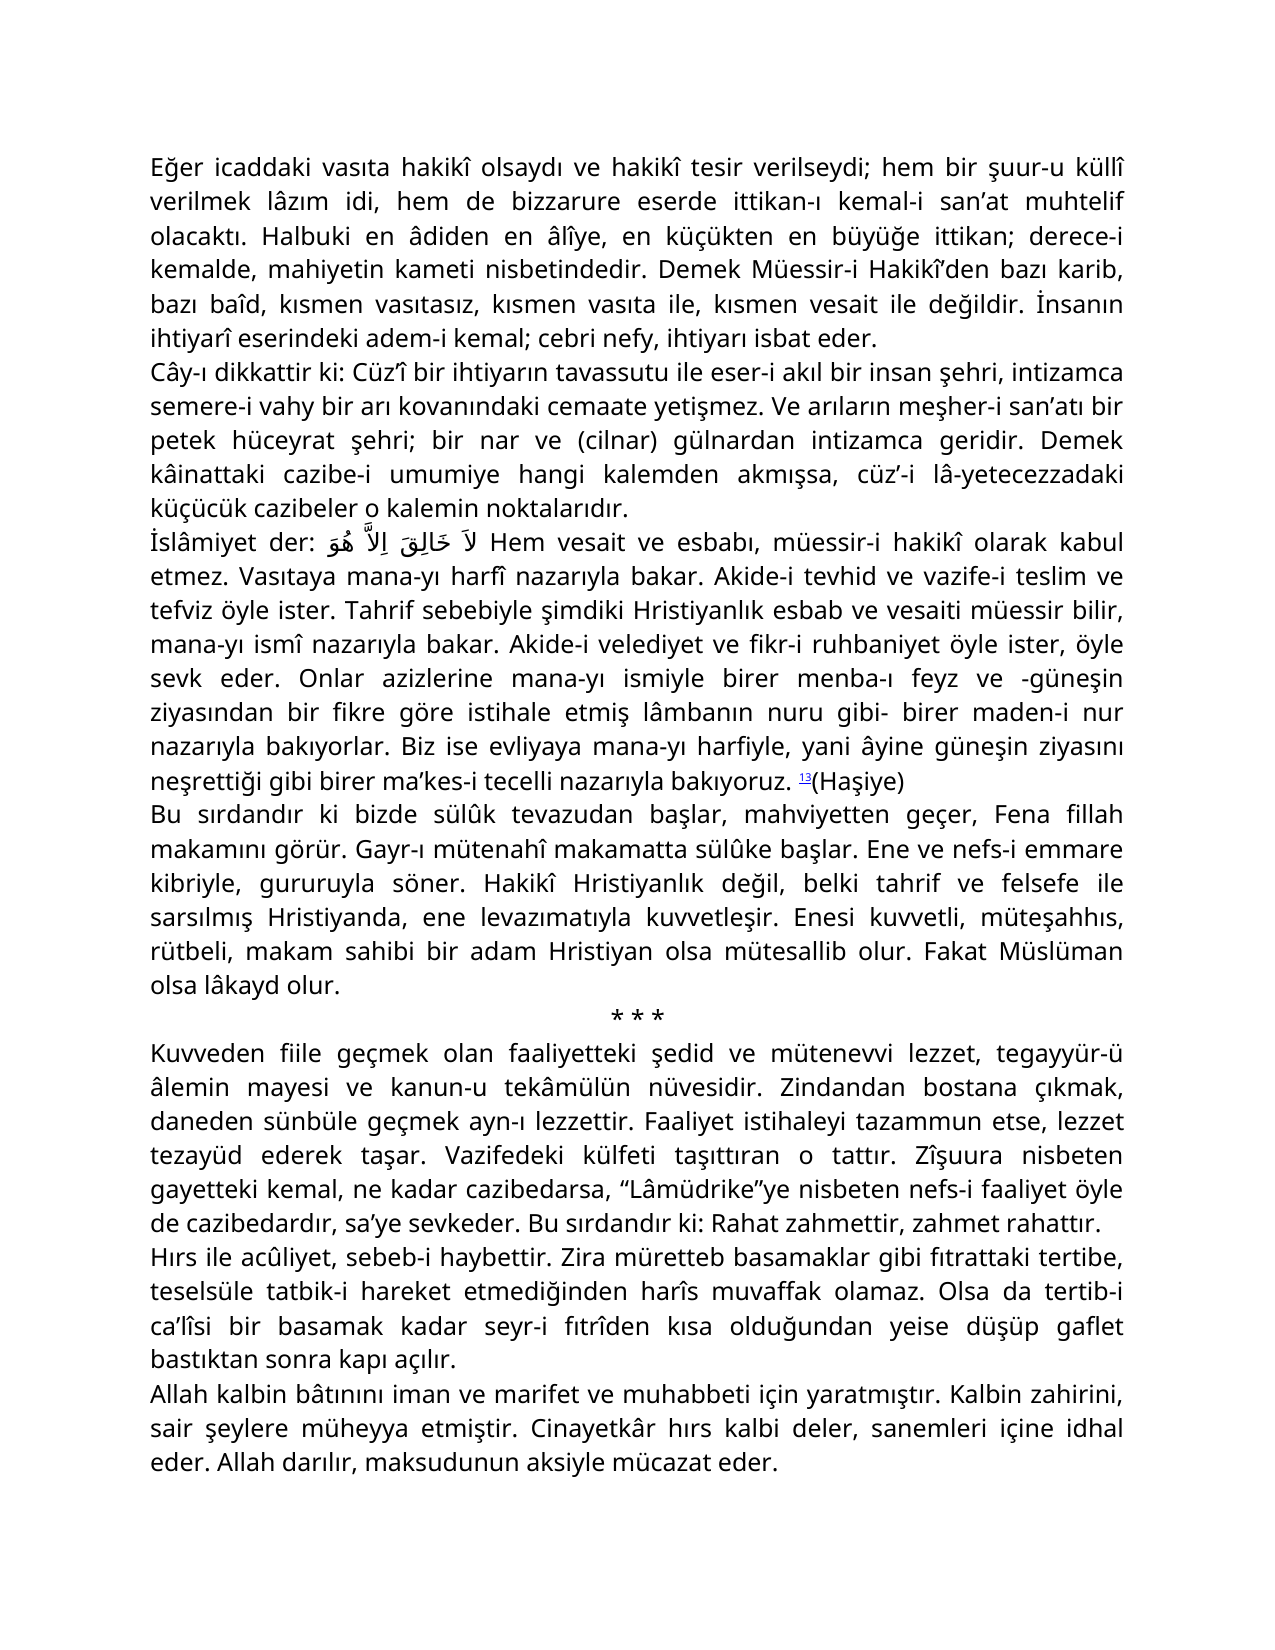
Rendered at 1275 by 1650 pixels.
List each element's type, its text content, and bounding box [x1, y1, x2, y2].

text Bu sırdandır ki bizde sülûk tevazudan başlar, mahviyetten geçer, Fena fillah makamını görür. Gayr-ı mütenahî makamatta sülûke başlar. Ene ve nefs-i emmare kibriyle, gururuyla söner. Hakikî Hristiyanlık değil, belki tahrif ve felsefe ile sarsılmış Hristiyanda, ene levazımatıyla kuvvetleşir. Enesi kuvvetli, müteşahhıs, rütbeli, makam sahibi bir adam Hristiyan olsa mütesallib olur. Fakat Müslüman olsa lâkayd olur. [150, 797, 1125, 1002]
text Eğer icaddaki vasıta hakikî olsaydı ve hakikî tesir verilseydi; hem bir şuur-u küllî verilmek lâzım idi, hem de bizzarure eserde ittikan-ı kemal-i san’at muhtelif olacaktı. Halbuki en âdiden en âlîye, en küçükten en büyüğe ittikan; derece-i kemalde, mahiyetin kameti nisbetindedir. Demek Müessir-i Hakikî’den bazı karib, bazı baîd, kısmen vasıtasız, kısmen vasıta ile, kısmen vesait ile değildir. İnsanın ihtiyarî eserindeki adem-i kemal; cebri nefy, ihtiyarı isbat eder. [150, 150, 1125, 354]
text İslâmiyet der: لاَ خَالِقَ اِلاَّ هُوَ Hem vesait ve esbabı, müessir-i hakikî olarak kabul etmez. Vasıtaya mana-yı harfî nazarıyla bakar. Akide-i tevhid ve vazife-i teslim ve tefviz öyle ister. Tahrif sebebiyle şimdiki Hristiyanlık esbab ve vesaiti müessir bilir, mana-yı ismî nazarıyla bakar. Akide-i velediyet ve fikr-i ruhbaniyet öyle ister, öyle sevk eder. Onlar azizlerine mana-yı ismiyle birer menba-ı feyz ve -güneşin ziyasından bir fikre göre istihale etmiş lâmbanın nuru gibi- birer maden-i nur nazarıyla bakıyorlar. Biz ise evliyaya mana-yı harfiyle, yani âyine güneşin ziyasını neşrettiği gibi birer ma’kes-i tecelli nazarıyla bakıyoruz. 13(Haşiye) [150, 525, 1125, 797]
text Cây-ı dikkattir ki: Cüz’î bir ihtiyarın tavassutu ile eser-i akıl bir insan şehri, intizamca semere-i vahy bir arı kovanındaki cemaate yetişmez. Ve arıların meşher-i san’atı bir petek hüceyrat şehri; bir nar ve (cilnar) gülnardan intizamca geridir. Demek kâinattaki cazibe-i umumiye hangi kalemden akmışsa, cüz’-i lâ-yetecezzadaki küçücük cazibeler o kalemin noktalarıdır. [150, 354, 1125, 525]
text Hırs ile acûliyet, sebeb-i haybettir. Zira müretteb basamaklar gibi fıtrattaki tertibe, teselsüle tatbik-i hareket etmediğinden harîs muvaffak olamaz. Olsa da tertib-i ca’lîsi bir basamak kadar seyr-i fıtrîden kısa olduğundan yeise düşüp gaflet bastıktan sonra kapı açılır. [150, 1240, 1125, 1376]
text Kuvveden fiile geçmek olan faaliyetteki şedid ve mütenevvi lezzet, tegayyür-ü âlemin mayesi ve kanun-u tekâmülün nüvesidir. Zindandan bostana çıkmak, daneden sünbüle geçmek ayn-ı lezzettir. Faaliyet istihaleyi tazammun etse, lezzet tezayüd ederek taşar. Vazifedeki külfeti taşıttıran o tattır. Zîşuura nisbeten gayetteki kemal, ne kadar cazibedarsa, “Lâmüdrike”ye nisbeten nefs-i faaliyet öyle de cazibedardır, sa’ye sevkeder. Bu sırdandır ki: Rahat zahmettir, zahmet rahattır. [150, 1036, 1125, 1240]
text Allah kalbin bâtınını iman ve marifet ve muhabbeti için yaratmıştır. Kalbin zahirini, sair şeylere müheyya etmiştir. Cinayetkâr hırs kalbi deler, sanemleri içine idhal eder. Allah darılır, maksudunun aksiyle mücazat eder. [150, 1376, 1125, 1478]
text * * * [150, 1002, 1125, 1036]
